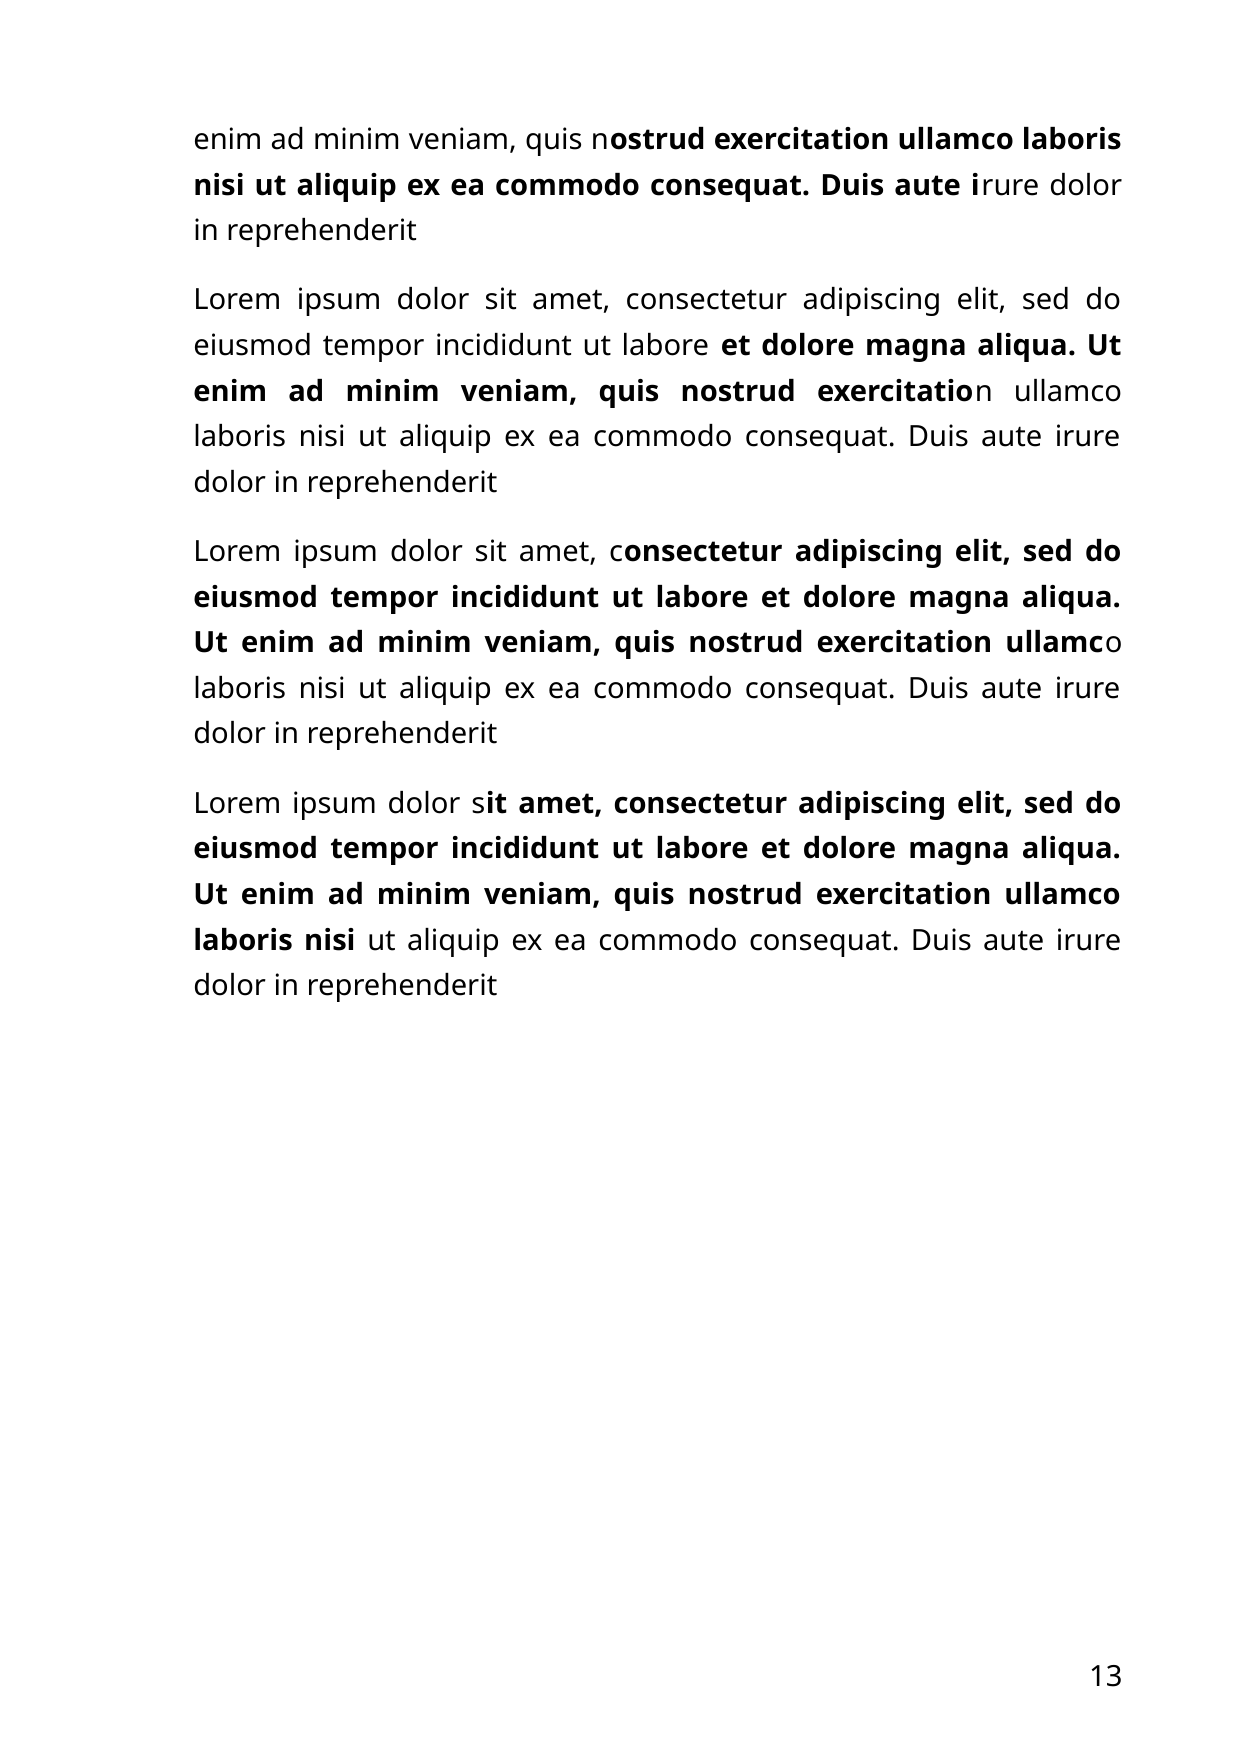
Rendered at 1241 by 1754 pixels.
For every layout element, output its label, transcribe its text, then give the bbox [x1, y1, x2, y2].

list Lorem ipsum dolor sit amet, consectetur adipiscing elit, sed do eiusmod tempor incididunt ut labore et dolore magna aliqua. Ut enim ad minim veniam, quis nostrud exercitation ullamco laboris nisi ut aliquip ex ea commodo consequat. Duis aute irure dolor in reprehenderit [156, 530, 1122, 752]
list enim ad minim veniam, quis nostrud exercitation ullamco laboris nisi ut aliquip ex ea commodo consequat. Duis aute irure dolor in reprehenderit [156, 118, 1122, 249]
list Lorem ipsum dolor sit amet, consectetur adipiscing elit, sed do eiusmod tempor incididunt ut labore et dolore magna aliqua. Ut enim ad minim veniam, quis nostrud exercitation ullamco laboris nisi ut aliquip ex ea commodo consequat. Duis aute irure dolor in reprehenderit [156, 782, 1122, 1004]
list Lorem ipsum dolor sit amet, consectetur adipiscing elit, sed do eiusmod tempor incididunt ut labore et dolore magna aliqua. Ut enim ad minim veniam, quis nostrud exercitation ullamco laboris nisi ut aliquip ex ea commodo consequat. Duis aute irure dolor in reprehenderit [156, 278, 1122, 501]
